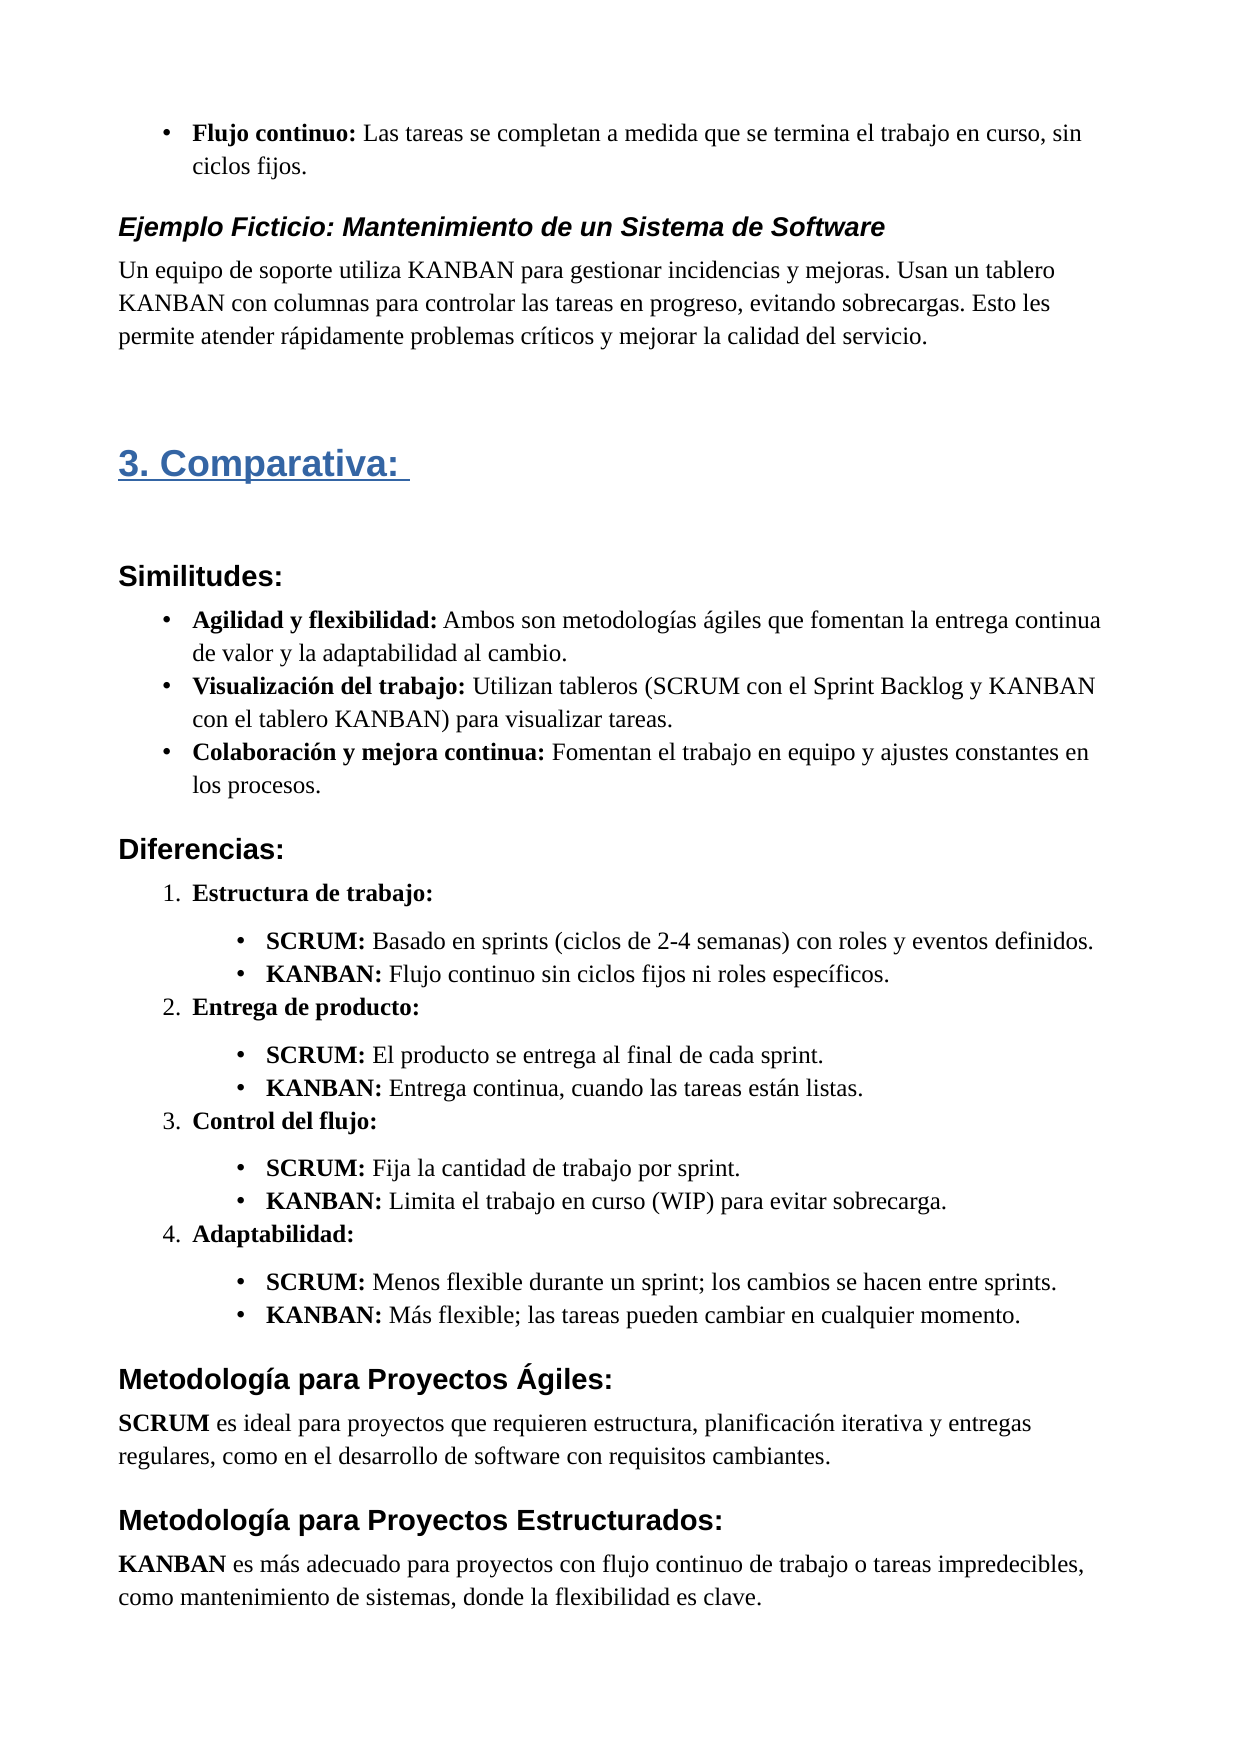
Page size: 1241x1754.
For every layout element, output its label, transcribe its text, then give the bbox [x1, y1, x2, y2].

list KANBAN: Más flexible; las tareas pueden cambiar en cualquier momento. [236, 1300, 1122, 1329]
list SCRUM: Menos flexible durante un sprint; los cambios se hacen entre sprints. [236, 1267, 1122, 1296]
list KANBAN: Flujo continuo sin ciclos fijos ni roles específicos. [236, 959, 1122, 988]
list SCRUM: Fija la cantidad de trabajo por sprint. [236, 1153, 1122, 1182]
subtitle 3. Comparativa: [118, 441, 1122, 484]
list Visualización del trabajo: Utilizan tableros (SCRUM con el Sprint Backlog y KANBAN con el tablero KANBAN) para visualizar tareas. [162, 671, 1122, 733]
text KANBAN es más adecuado para proyectos con flujo continuo de trabajo o tareas impredecibles, como mantenimiento de sistemas, donde la flexibilidad es clave. [118, 1549, 1122, 1611]
list Adaptabilidad: [162, 1219, 1122, 1248]
text Un equipo de soporte utiliza KANBAN para gestionar incidencias y mejoras. Usan un tablero KANBAN con columnas para controlar las tareas en progreso, evitando sobrecargas. Esto les permite atender rápidamente problemas críticos y mejorar la calidad del servicio. [118, 255, 1122, 350]
subtitle Metodología para Proyectos Estructurados: [118, 1503, 1122, 1537]
subtitle Similitudes: [118, 559, 1122, 593]
list Colaboración y mejora continua: Fomentan el trabajo en equipo y ajustes constantes en los procesos. [162, 737, 1122, 799]
subtitle Ejemplo Ficticio: Mantenimiento de un Sistema de Software [118, 211, 1122, 242]
list SCRUM: El producto se entrega al final de cada sprint. [236, 1040, 1122, 1068]
list KANBAN: Limita el trabajo en curso (WIP) para evitar sobrecarga. [236, 1186, 1122, 1215]
text SCRUM es ideal para proyectos que requieren estructura, planificación iterativa y entregas regulares, como en el desarrollo de software con requisitos cambiantes. [118, 1408, 1122, 1470]
list Flujo continuo: Las tareas se completan a medida que se termina el trabajo en curso, sin ciclos fijos. [162, 118, 1122, 180]
list Entrega de producto: [162, 992, 1122, 1021]
list SCRUM: Basado en sprints (ciclos de 2-4 semanas) con roles y eventos definidos. [236, 926, 1122, 955]
list KANBAN: Entrega continua, cuando las tareas están listas. [236, 1073, 1122, 1101]
list Agilidad y flexibilidad: Ambos son metodologías ágiles que fomentan la entrega continua de valor y la adaptabilidad al cambio. [162, 605, 1122, 667]
subtitle Metodología para Proyectos Ágiles: [118, 1362, 1122, 1396]
list Control del flujo: [162, 1106, 1122, 1134]
subtitle Diferencias: [118, 832, 1122, 866]
list Estructura de trabajo: [162, 878, 1122, 907]
